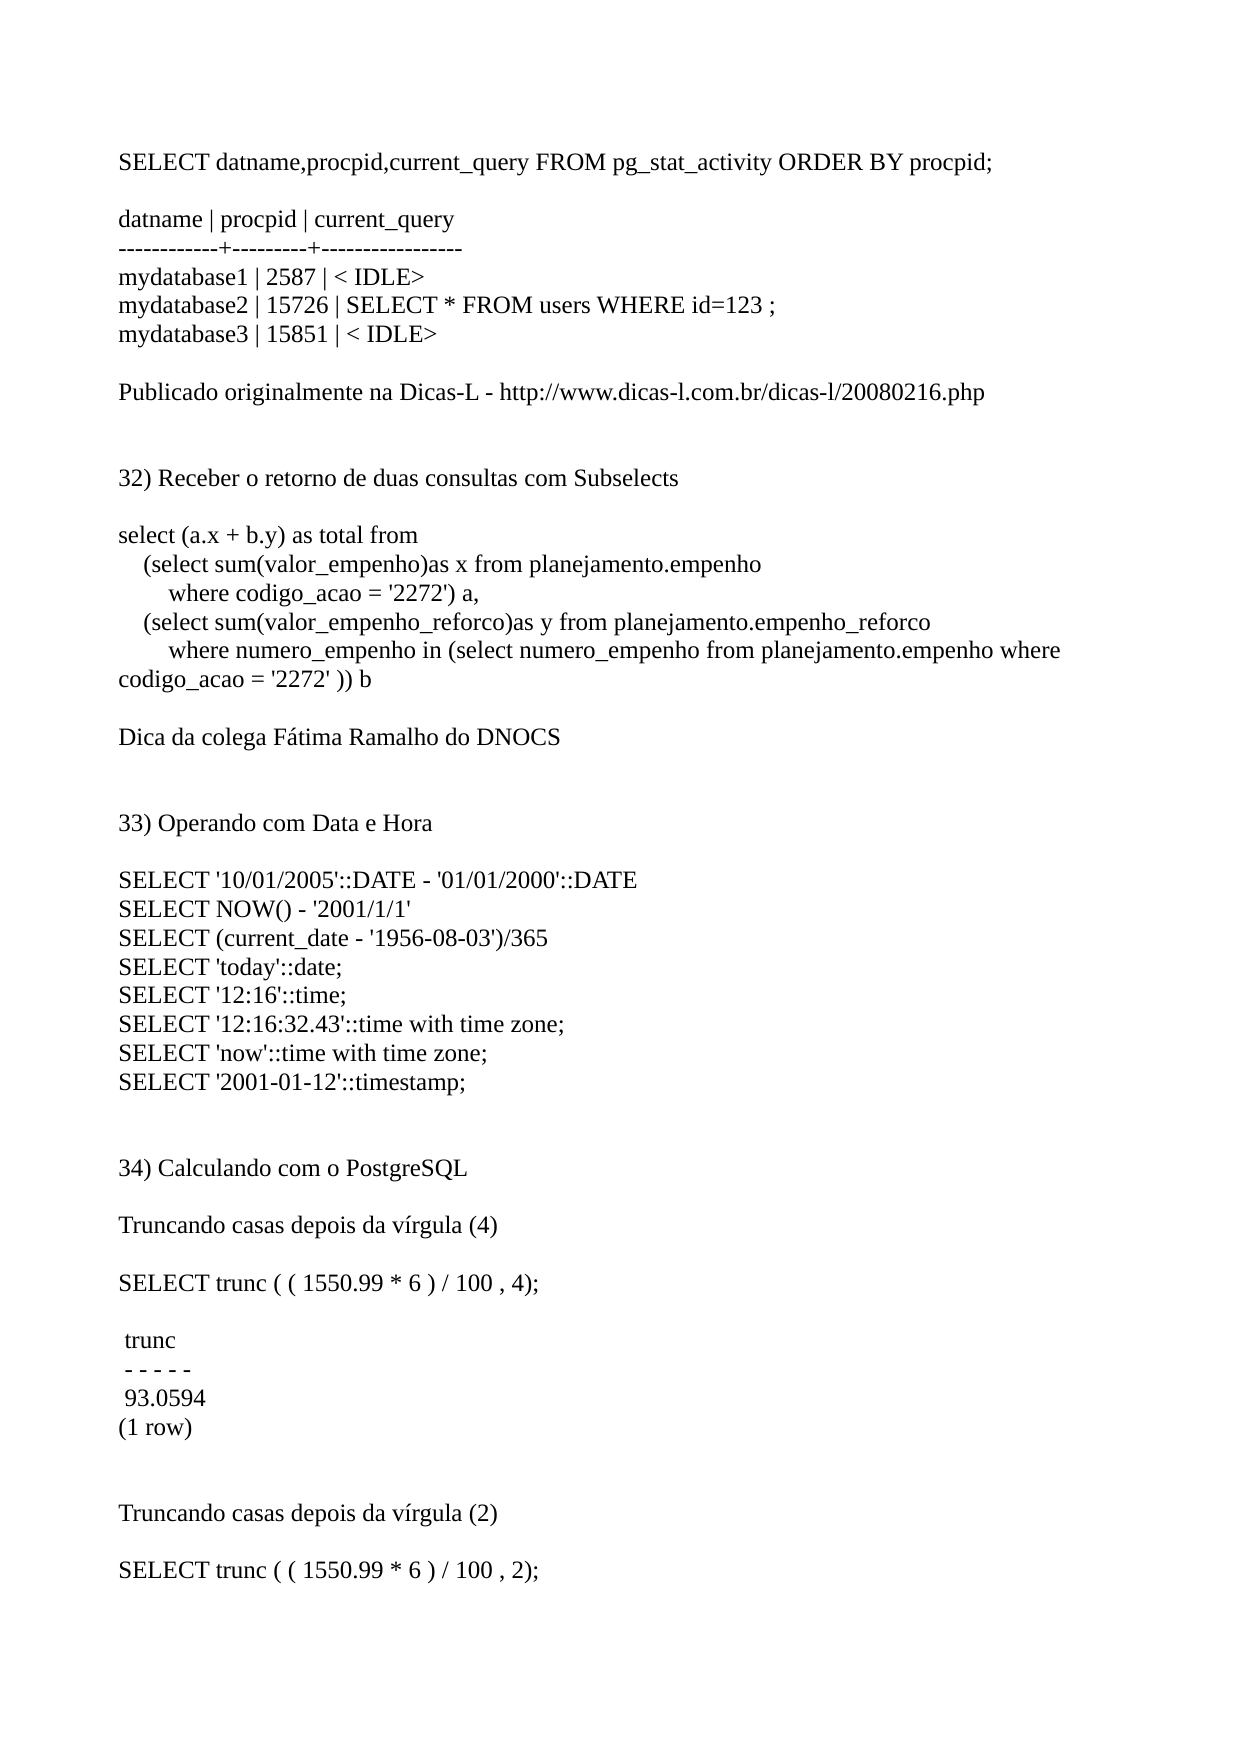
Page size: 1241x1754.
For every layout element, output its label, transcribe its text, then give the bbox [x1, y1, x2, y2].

text SELECT datname,procpid,current_query FROM pg_stat_activity ORDER BY procpid; datname | procpid | current_query ------------+---------+----------------- mydatabase1 | 2587 | < IDLE> mydatabase2 | 15726 | SELECT * FROM users WHERE id=123 ; mydatabase3 | 15851 | < IDLE> Publicado originalmente na Dicas-L - http://www.dicas-l.com.br/dicas-l/20080216.php 32) Receber o retorno de duas consultas com Subselects select (a.x + b.y) as total from (select sum(valor_empenho)as x from planejamento.empenho where codigo_acao = '2272') a, (select sum(valor_empenho_reforco)as y from planejamento.empenho_reforco where numero_empenho in (select numero_empenho from planejamento.empenho where codigo_acao = '2272' )) b Dica da colega Fátima Ramalho do DNOCS 33) Operando com Data e Hora SELECT '10/01/2005'::DATE - '01/01/2000'::DATE SELECT NOW() - '2001/1/1' SELECT (current_date - '1956-08-03')/365 SELECT 'today'::date; SELECT '12:16'::time; SELECT '12:16:32.43'::time with time zone; SELECT 'now'::time with time zone; SELECT '2001-01-12'::timestamp; 34) Calculando com o PostgreSQL Truncando casas depois da vírgula (4) SELECT trunc ( ( 1550.99 * 6 ) / 100 , 4); trunc - - - - - 93.0594 (1 row) Truncando casas depois da vírgula (2) SELECT trunc ( ( 1550.99 * 6 ) / 100 , 2); [118, 118, 1122, 1613]
